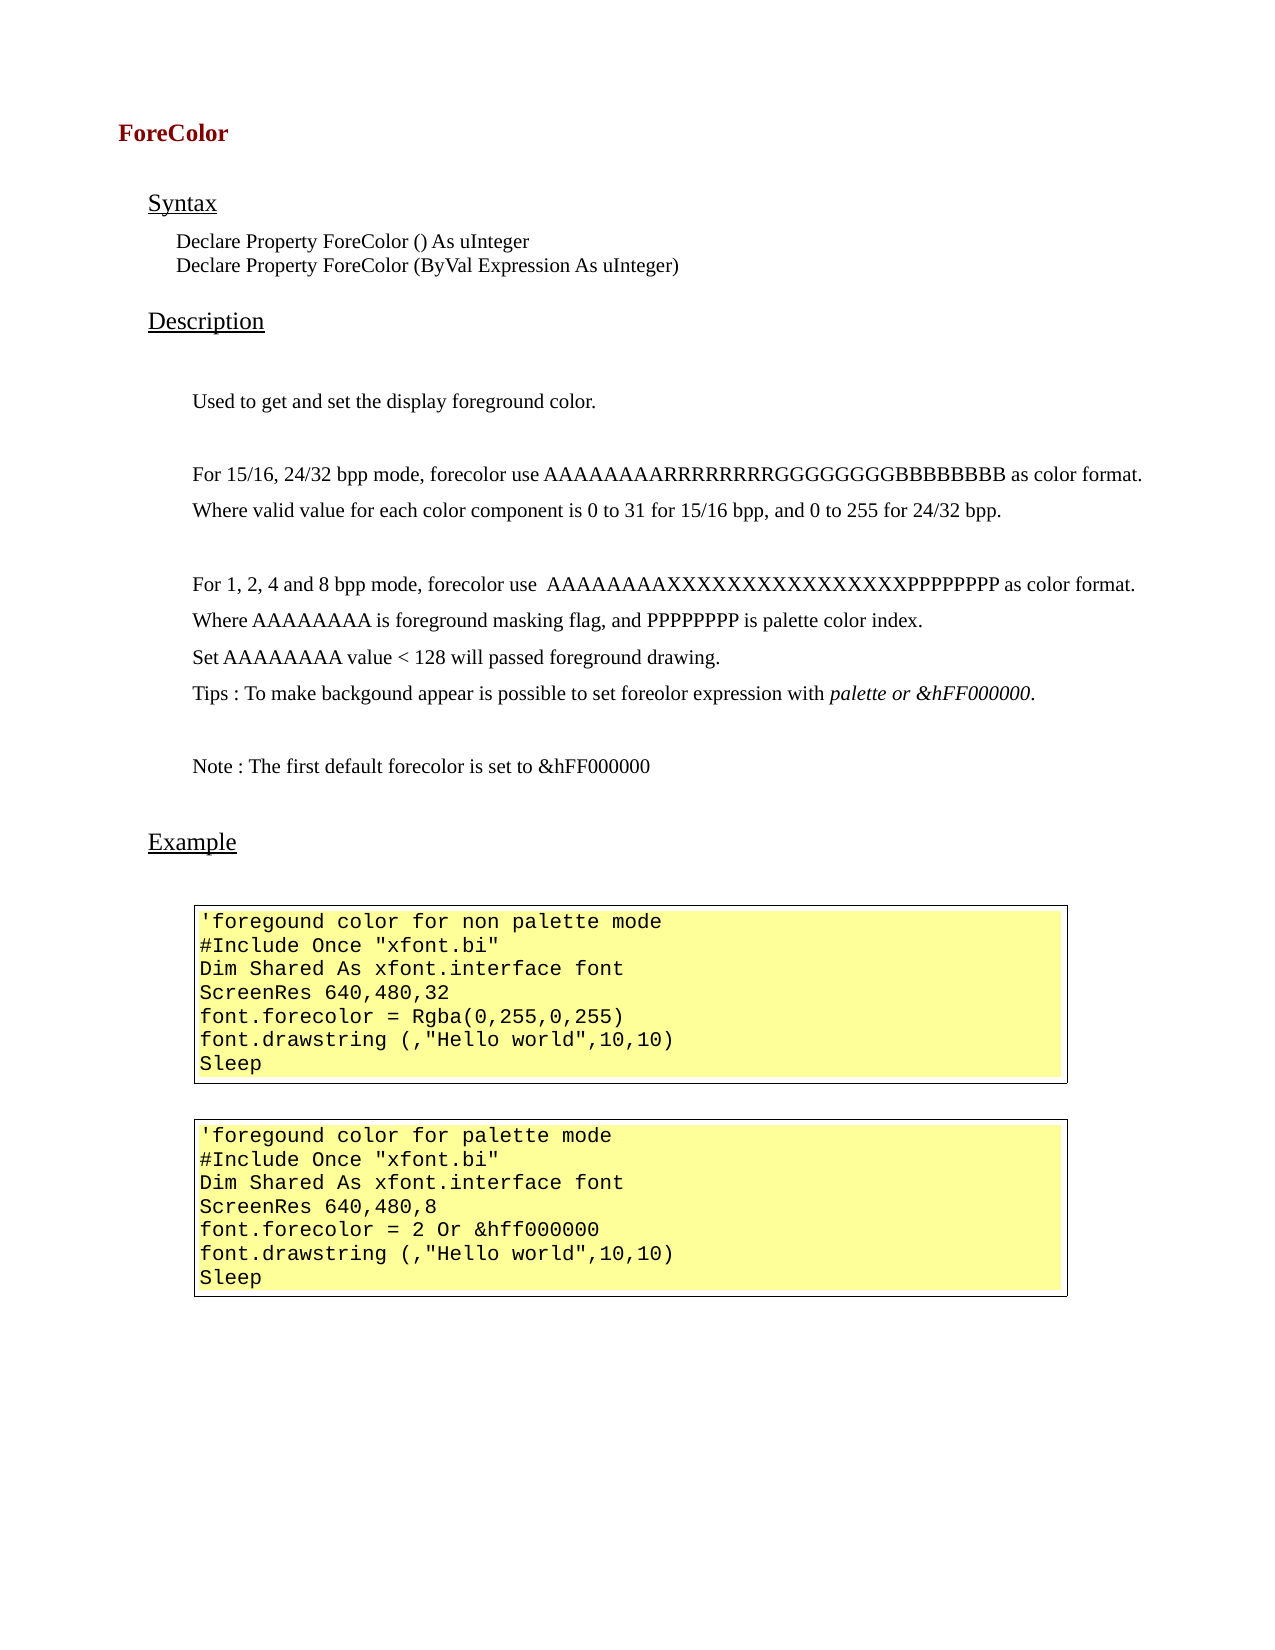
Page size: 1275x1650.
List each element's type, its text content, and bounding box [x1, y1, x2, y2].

text Syntax [148, 188, 1157, 217]
table_header 'foregound color for non palette mode #Include Once "xfont.bi" Dim Shared As xfont.interface font ScreenRes 640,480,32 font.forecolor = Rgba(0,255,0,255) font.drawstring (,"Hello world",10,10) Sleep [195, 906, 1067, 1082]
text Example [148, 827, 1157, 856]
text Tips : To make backgound appear is possible to set foreolor expression with palette or &hFF000000. [118, 681, 1157, 705]
text Declare Property ForeColor (ByVal Expression As uInteger) [176, 253, 1157, 277]
text For 1, 2, 4 and 8 bpp mode, forecolor use AAAAAAAAXXXXXXXXXXXXXXXXPPPPPPPP as color format. [118, 572, 1157, 596]
text Set AAAAAAAA value < 128 will passed foreground drawing. [118, 645, 1157, 669]
text Where valid value for each color component is 0 to 31 for 15/16 bpp, and 0 to 255 for 24/32 bpp. [118, 498, 1157, 522]
text ForeColor [118, 118, 1157, 147]
text Note : The first default forecolor is set to &hFF000000 [118, 754, 1157, 778]
table_header 'foregound color for palette mode #Include Once "xfont.bi" Dim Shared As xfont.interface font ScreenRes 640,480,8 font.forecolor = 2 Or &hff000000 font.drawstring (,"Hello world",10,10) Sleep [195, 1120, 1067, 1296]
text For 15/16, 24/32 bpp mode, forecolor use AAAAAAAARRRRRRRRGGGGGGGGBBBBBBBB as color format. [118, 462, 1157, 486]
text Description [148, 306, 1157, 335]
text Where AAAAAAAA is foreground masking flag, and PPPPPPPP is palette color index. [118, 608, 1157, 632]
text Declare Property ForeColor () As uInteger [176, 229, 1157, 253]
text Used to get and set the display foreground color. [118, 389, 1157, 413]
